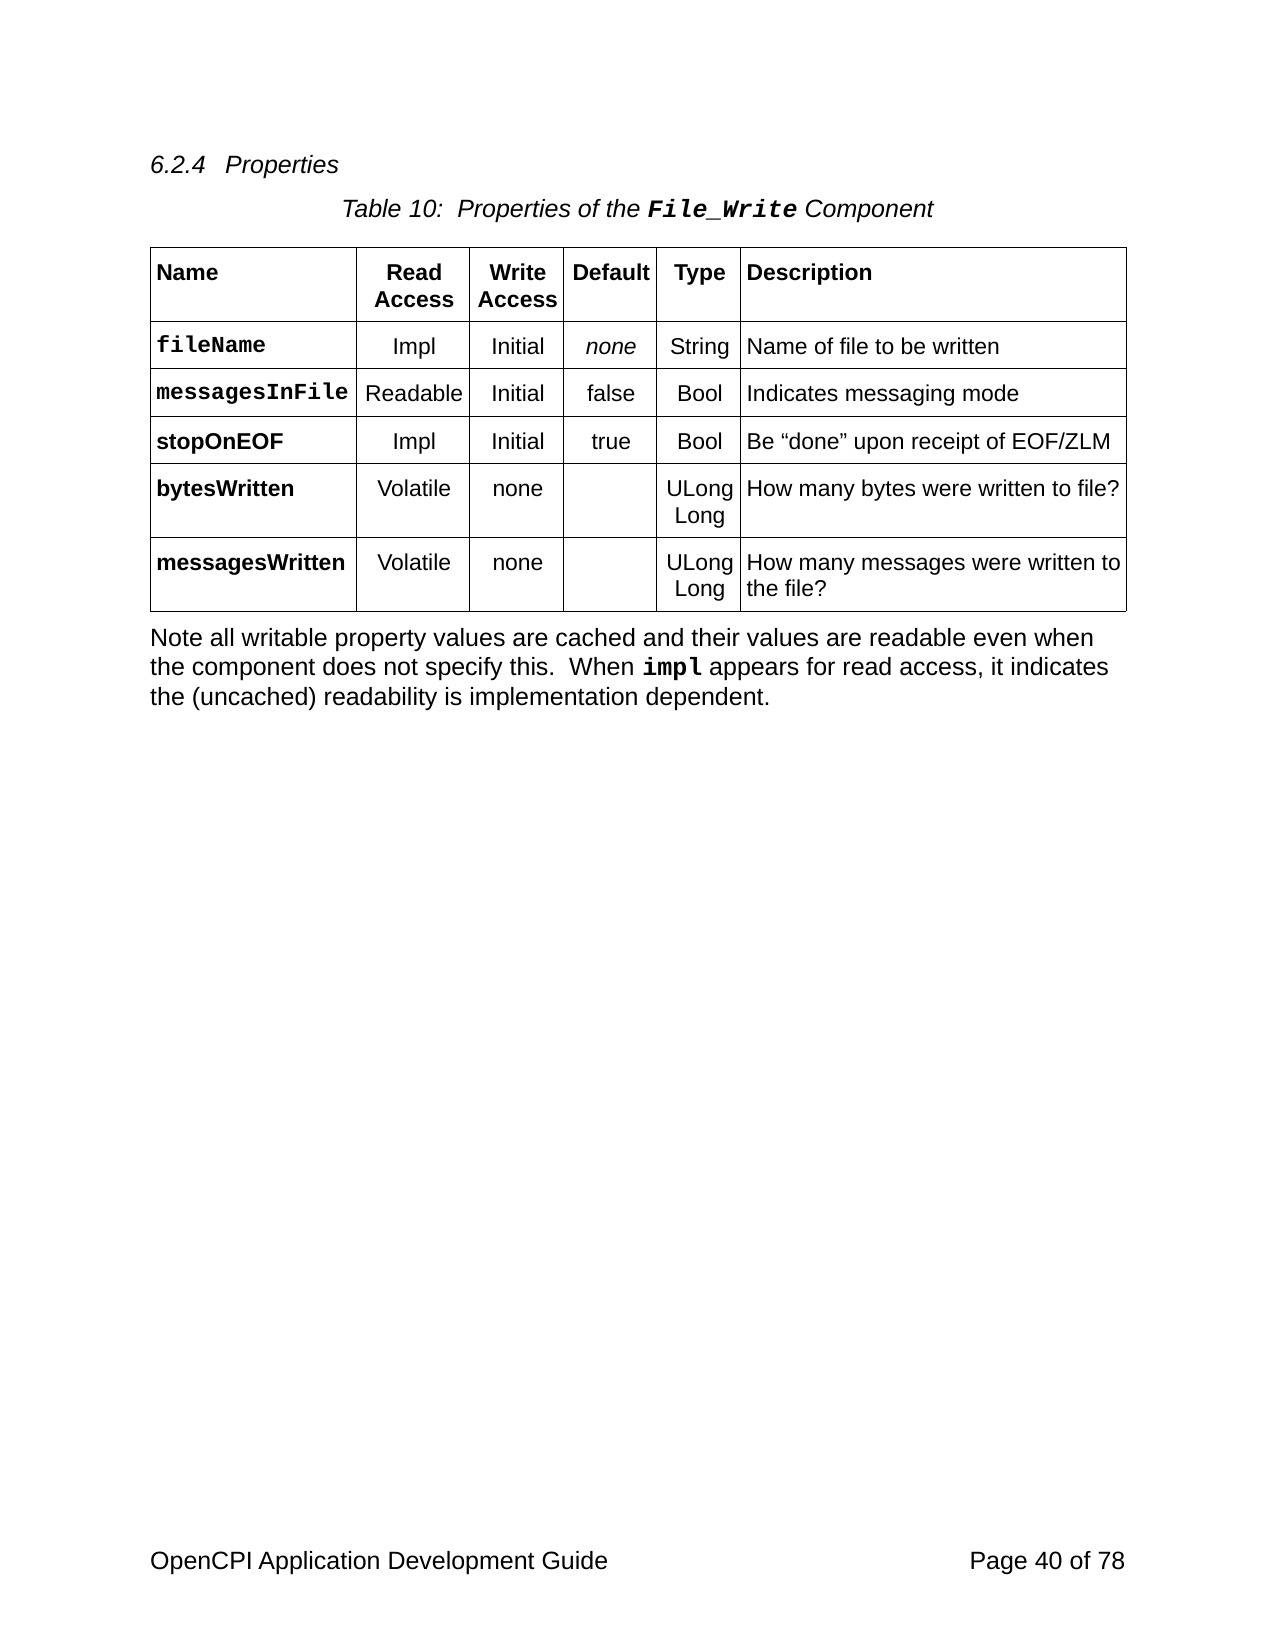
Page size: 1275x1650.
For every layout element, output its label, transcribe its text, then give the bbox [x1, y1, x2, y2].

table_header Name [151, 248, 356, 321]
table_cell none [470, 464, 563, 537]
table_cell Indicates messaging mode [741, 369, 1126, 416]
table_cell false [564, 369, 656, 416]
subtitle Properties [150, 150, 1125, 179]
table_cell [564, 538, 656, 611]
table_header Type [657, 248, 740, 321]
table_cell How many messages were written to the file? [741, 538, 1126, 611]
table_cell Bool [657, 369, 740, 416]
text Table 10: Properties of the File_Write Component [150, 194, 1125, 225]
table_cell [564, 464, 656, 537]
table_cell Bool [657, 417, 740, 463]
table_cell bytesWritten [151, 464, 356, 537]
table_cell String [657, 322, 740, 368]
table_cell Volatile [357, 538, 469, 611]
table_cell Initial [470, 417, 563, 463]
table_cell Initial [470, 369, 563, 416]
table_cell ULongLong [657, 464, 740, 537]
table_cell Name of file to be written [741, 322, 1126, 368]
table_cell Impl [357, 417, 469, 463]
text Note all writable property values are cached and their values are readable even when the component does not specify this. When impl appears for read access, it indicates the (uncached) readability is implementation dependent. [150, 623, 1125, 711]
table_cell stopOnEOF [151, 417, 356, 463]
table_cell Be “done” upon receipt of EOF/ZLM [741, 417, 1126, 463]
table_cell none [564, 322, 656, 368]
table_cell fileName [151, 322, 356, 368]
table_cell How many bytes were written to file? [741, 464, 1126, 537]
table_cell messagesWritten [151, 538, 356, 611]
table_header Write Access [470, 248, 563, 321]
table_cell Volatile [357, 464, 469, 537]
table_cell true [564, 417, 656, 463]
table_cell Readable [357, 369, 469, 416]
table_cell messagesInFile [151, 369, 356, 416]
table_cell ULongLong [657, 538, 740, 611]
table_header Default [564, 248, 656, 321]
table_cell Impl [357, 322, 469, 368]
table_cell Initial [470, 322, 563, 368]
table_header Description [741, 248, 1126, 321]
table_header Read Access [357, 248, 469, 321]
table_cell none [470, 538, 563, 611]
